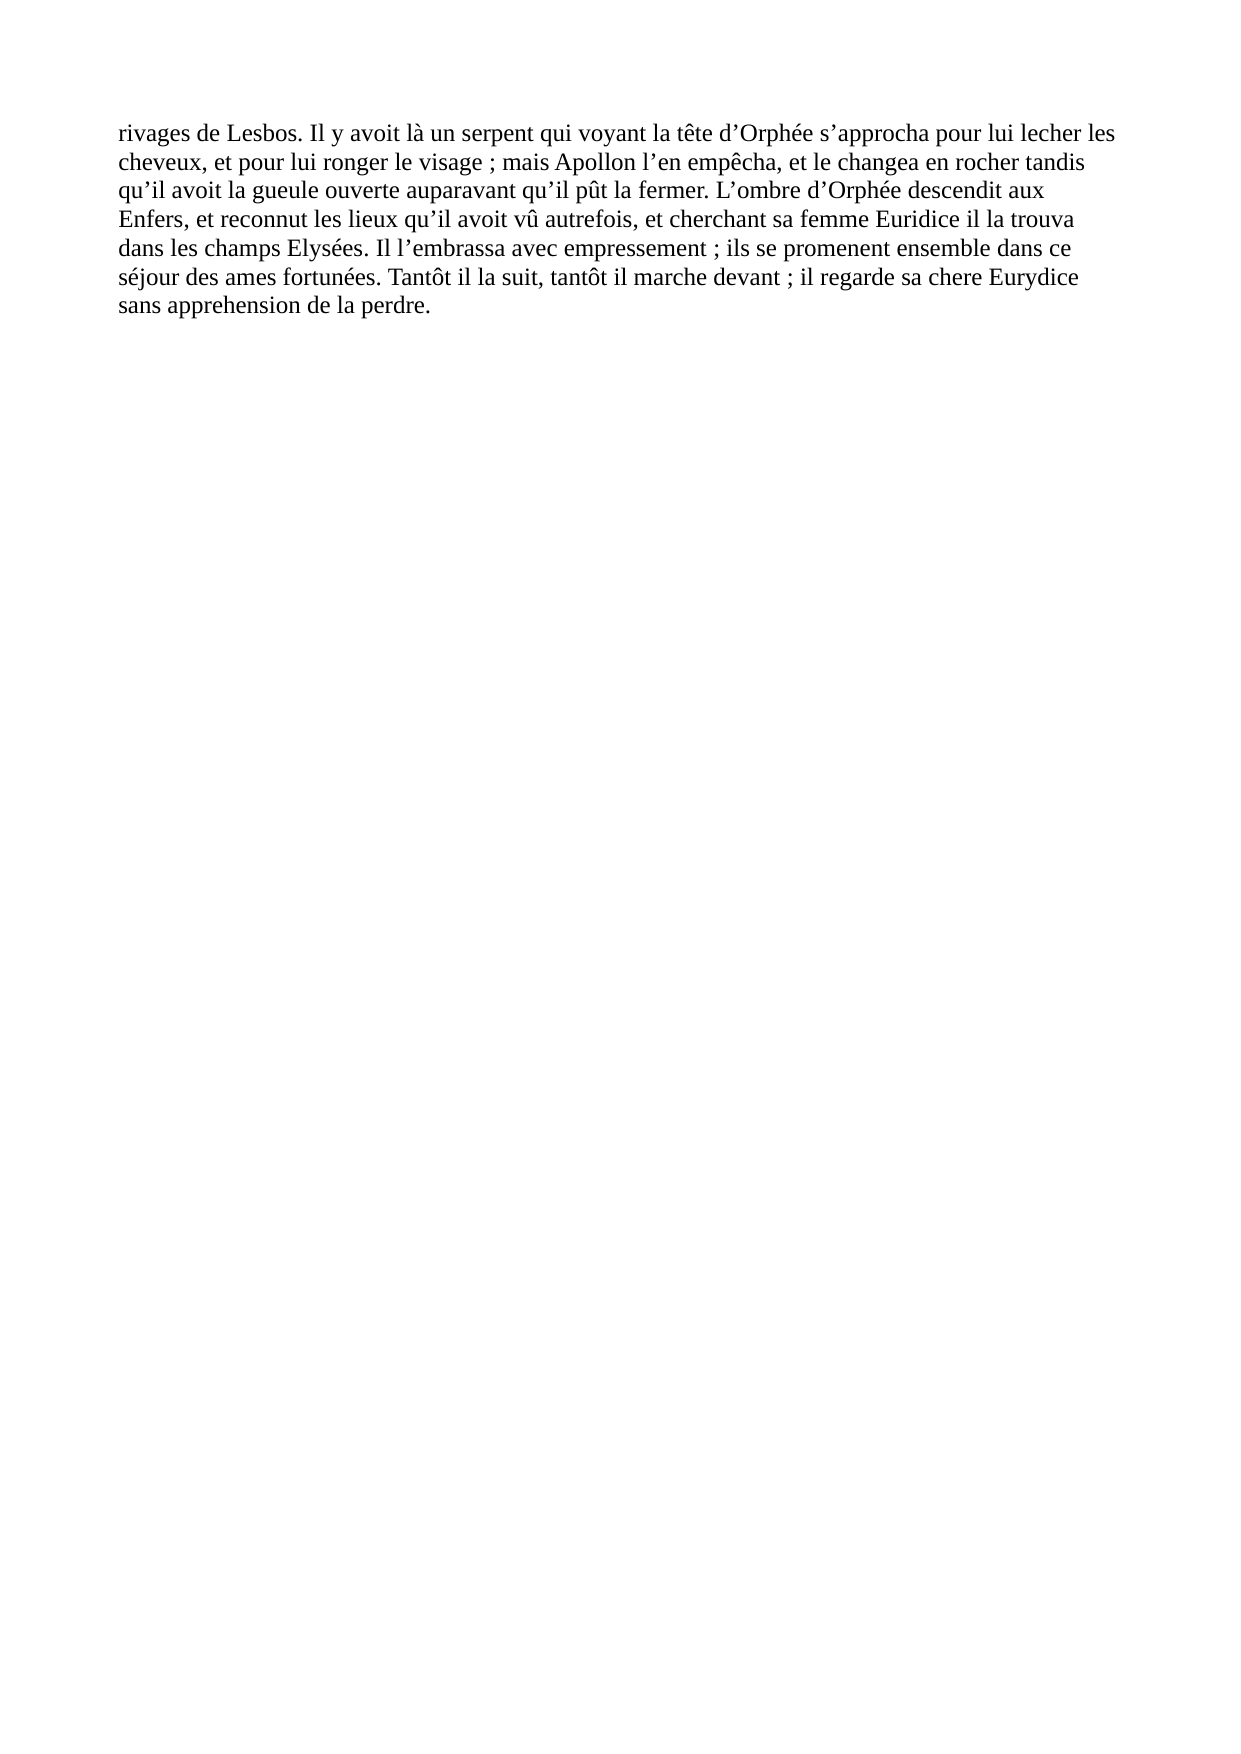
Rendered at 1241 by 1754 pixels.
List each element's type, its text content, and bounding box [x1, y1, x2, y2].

text rivages de Lesbos. Il y avoit là un serpent qui voyant la tête d’Orphée s’approcha pour lui lecher les cheveux, et pour lui ronger le visage ; mais Apollon l’en empêcha, et le changea en rocher tandis qu’il avoit la gueule ouverte auparavant qu’il pût la fermer. L’ombre d’Orphée descendit aux Enfers, et reconnut les lieux qu’il avoit vû autrefois, et cherchant sa femme Euridice il la trouva dans les champs Elysées. Il l’embrassa avec empressement ; ils se promenent ensemble dans ce séjour des ames fortunées. Tantôt il la suit, tantôt il marche devant ; il regarde sa chere Eurydice sans apprehension de la perdre. [118, 118, 1122, 319]
